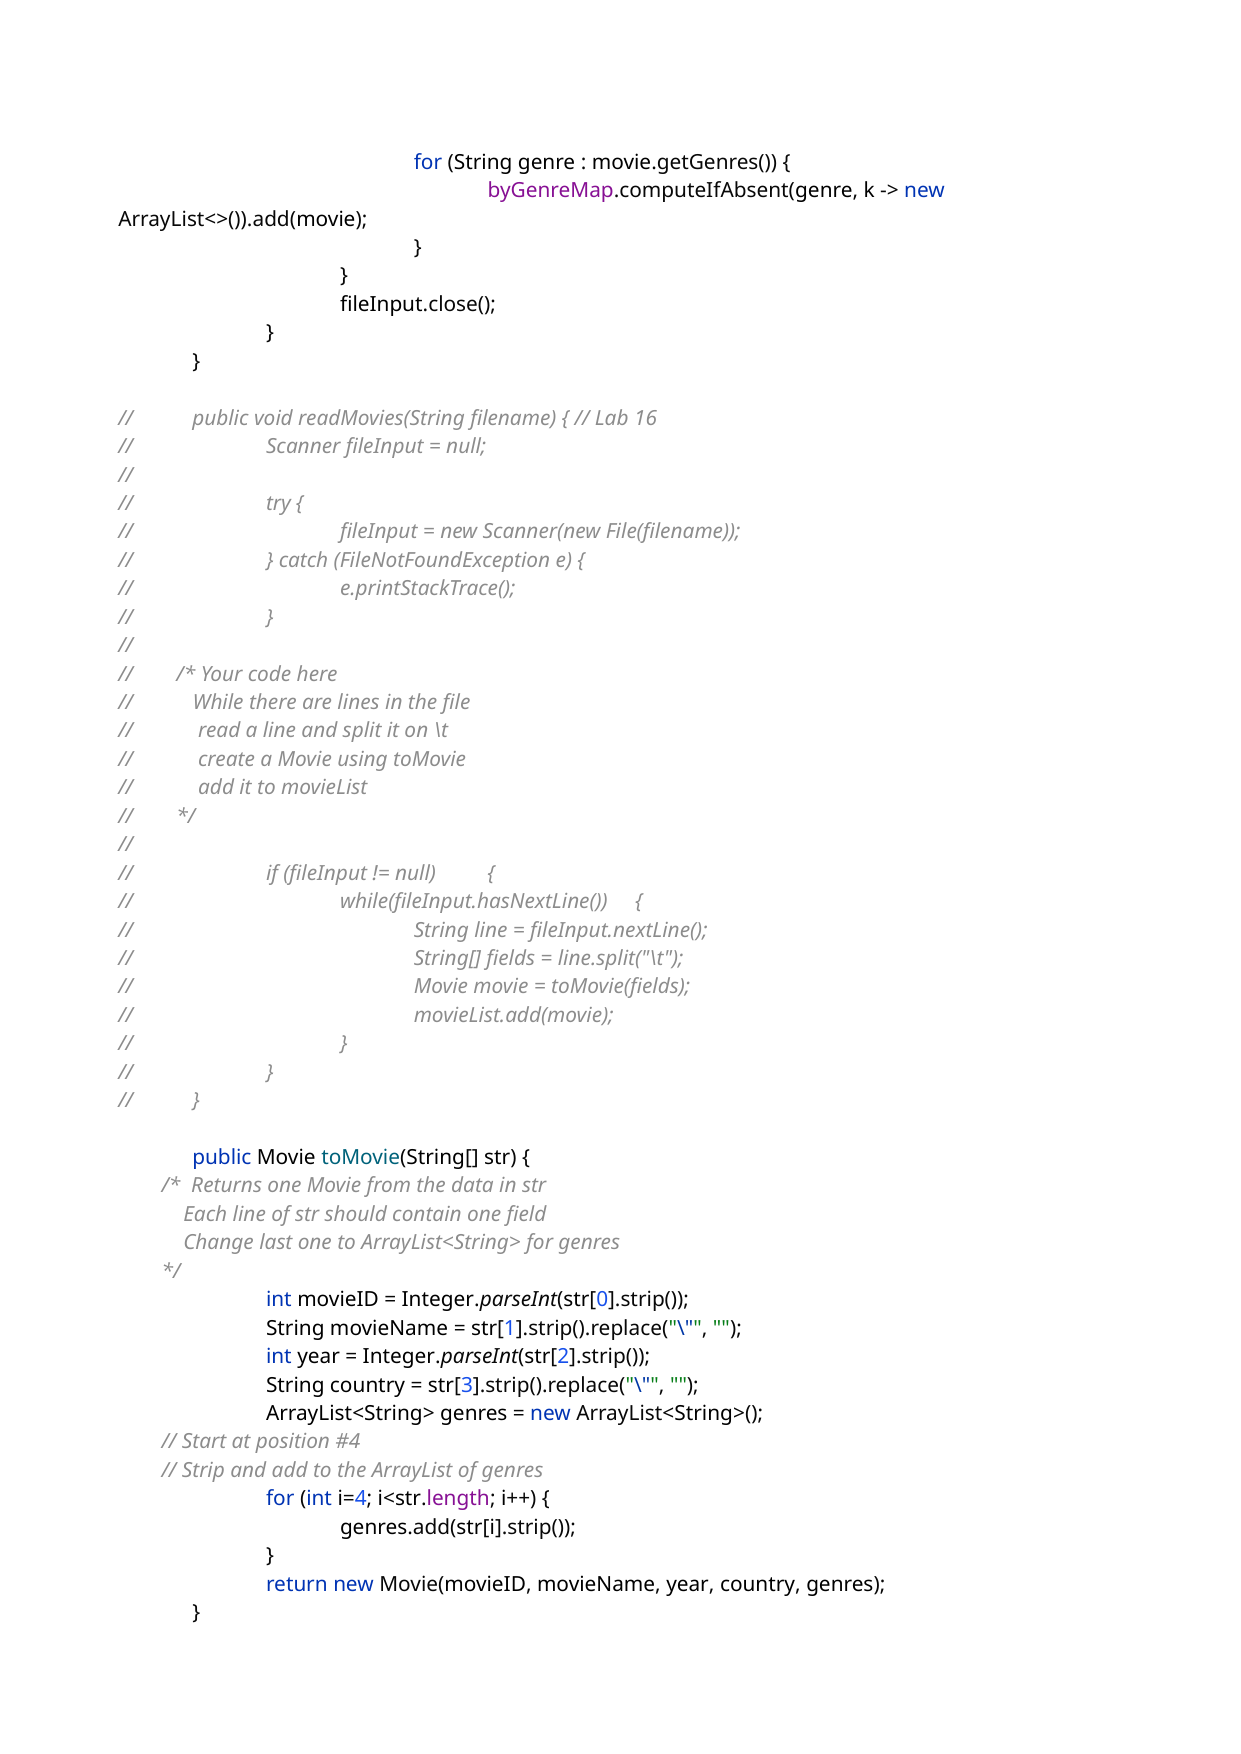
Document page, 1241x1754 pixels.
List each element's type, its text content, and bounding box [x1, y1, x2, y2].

text for (String genre : movie.getGenres()) { byGenreMap.computeIfAbsent(genre, k -> new ArrayList<>()).add(movie); } } fileInput.close(); } } // public void readMovies(String filename) { // Lab 16 // Scanner fileInput = null; // // try { // fileInput = new Scanner(new File(filename)); // } catch (FileNotFoundException e) { // e.printStackTrace(); // } // // /* Your code here // While there are lines in the file // read a line and split it on \t // create a Movie using toMovie // add it to movieList // */ // // if (fileInput != null) { // while(fileInput.hasNextLine()) { // String line = fileInput.nextLine(); // String[] fields = line.split("\t"); // Movie movie = toMovie(fields); // movieList.add(movie); // } // } // } public Movie toMovie(String[] str) { /* Returns one Movie from the data in str Each line of str should contain one field Change last one to ArrayList<String> for genres */ int movieID = Integer.parseInt(str[0].strip()); String movieName = str[1].strip().replace("\"", ""); int year = Integer.parseInt(str[2].strip()); String country = str[3].strip().replace("\"", ""); ArrayList<String> genres = new ArrayList<String>(); // Start at position #4 // Strip and add to the ArrayList of genres for (int i=4; i<str.length; i++) { genres.add(str[i].strip()); } return new Movie(movieID, movieName, year, country, genres); } [118, 118, 1122, 1626]
